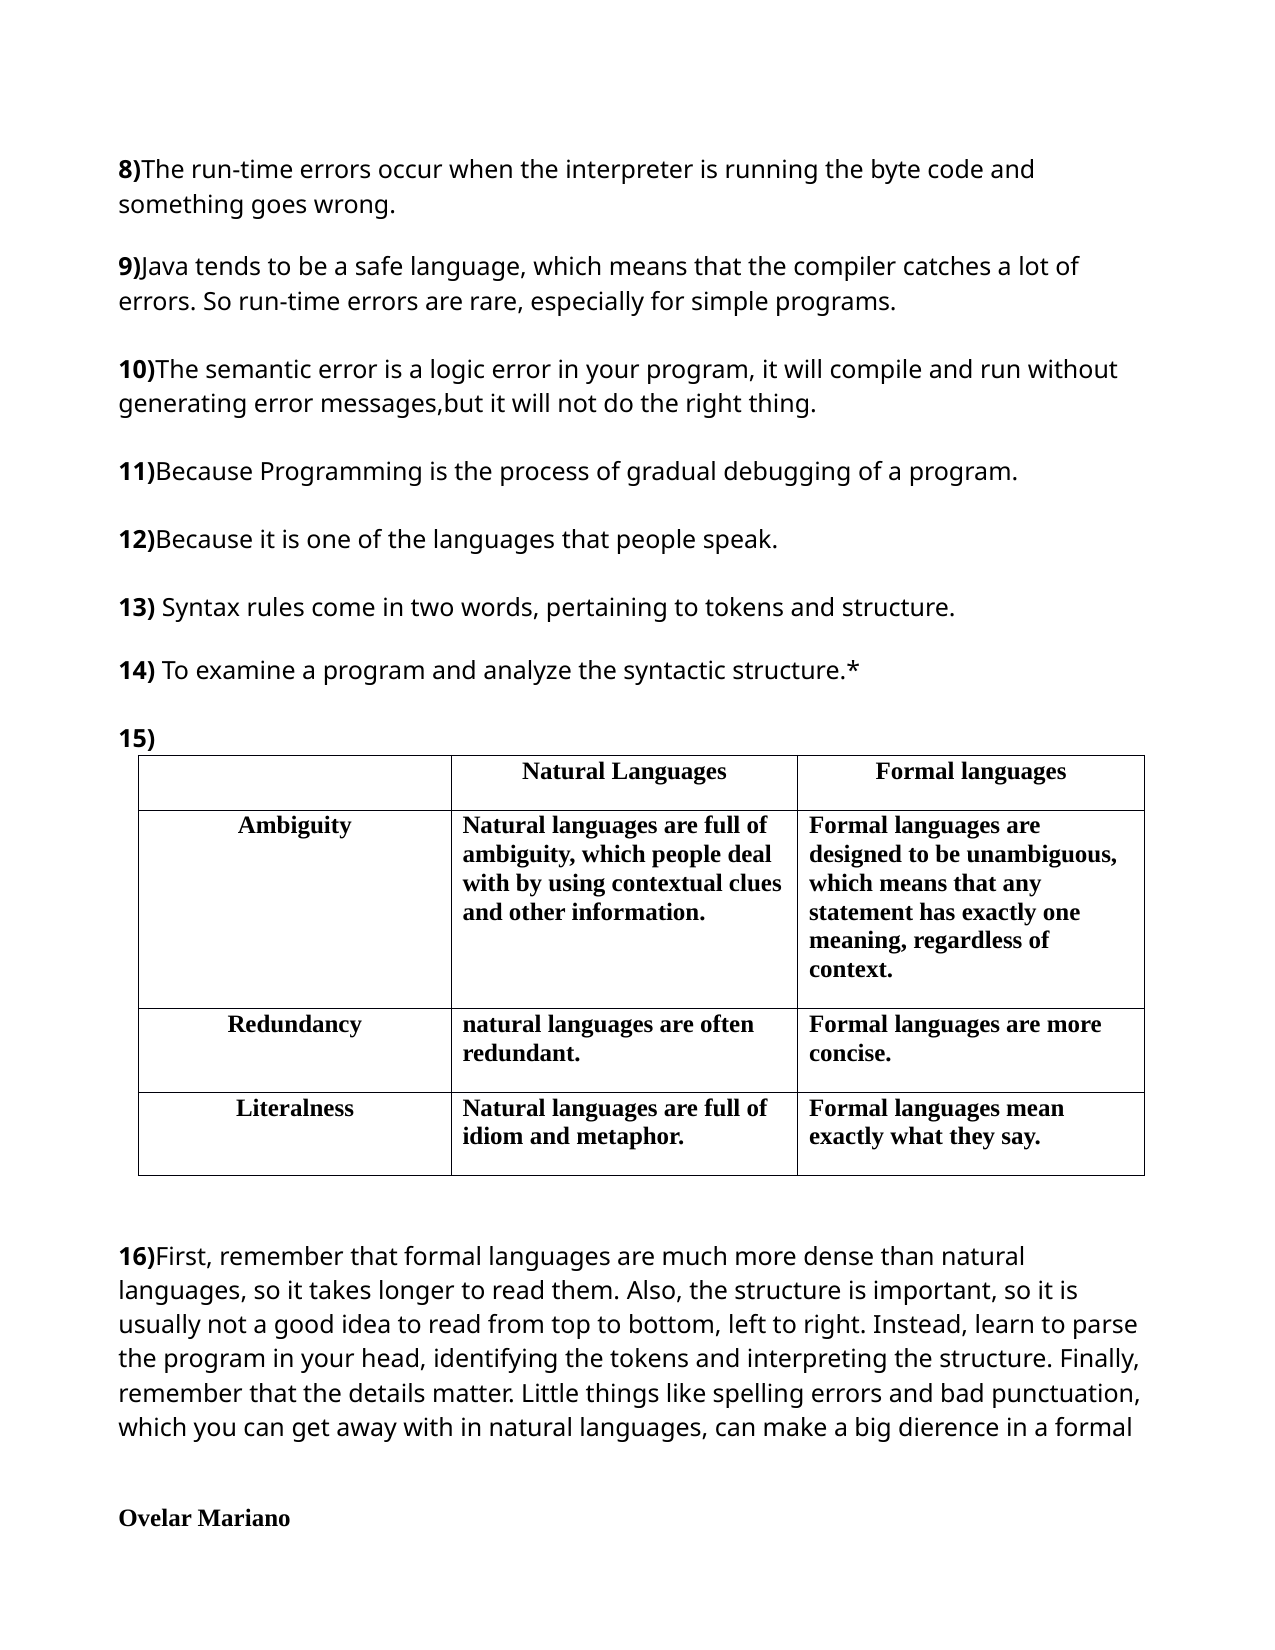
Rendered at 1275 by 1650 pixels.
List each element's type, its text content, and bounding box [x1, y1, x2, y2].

text 9)Java tends to be a safe language, which means that the compiler catches a lot of errors. So run-time errors are rare, especially for simple programs. [118, 249, 1157, 317]
text 13) Syntax rules come in two words, pertaining to tokens and structure. [118, 590, 1157, 624]
text 10)The semantic error is a logic error in your program, it will compile and run without generating error messages,but it will not do the right thing. [118, 351, 1157, 419]
table_cell Redundancy [139, 1009, 451, 1092]
text 16)First, remember that formal languages are much more dense than natural languages, so it takes longer to read them. Also, the structure is important, so it is usually not a good idea to read from top to bottom, left to right. Instead, learn to parse the program in your head, identifying the tokens and interpreting the structure. Finally, remember that the details matter. Little things like spelling errors and bad punctuation, which you can get away with in natural languages, can make a big dierence in a formal [118, 1239, 1157, 1443]
table_cell Ambiguity [139, 811, 451, 1008]
table_cell Formal languages are designed to be unambiguous, which means that any statement has exactly one meaning, regardless of context. [798, 811, 1144, 1008]
table_header [139, 756, 451, 809]
table_header Natural Languages [452, 756, 797, 809]
table_header Formal languages [798, 756, 1144, 809]
text 12)Because it is one of the languages ​​that people speak. [118, 522, 1157, 556]
text 15) [118, 721, 1157, 755]
table_cell Formal languages are more concise. [798, 1009, 1144, 1092]
table_cell Natural languages are full of idiom and metaphor. [452, 1093, 797, 1175]
table_cell natural languages are often redundant. [452, 1009, 797, 1092]
text 8)The run-time errors occur when the interpreter is running the byte code and something goes wrong. [118, 152, 1157, 220]
text 14) To examine a program and analyze the syntactic structure.* [118, 652, 1157, 687]
table_cell Formal languages mean exactly what they say. [798, 1093, 1144, 1175]
text 11)Because Programming is the process of gradual debugging of a program. [118, 453, 1157, 487]
table_cell Literalness [139, 1093, 451, 1175]
table_cell Natural languages are full of ambiguity, which people deal with by using contextual clues and other information. [452, 811, 797, 1008]
